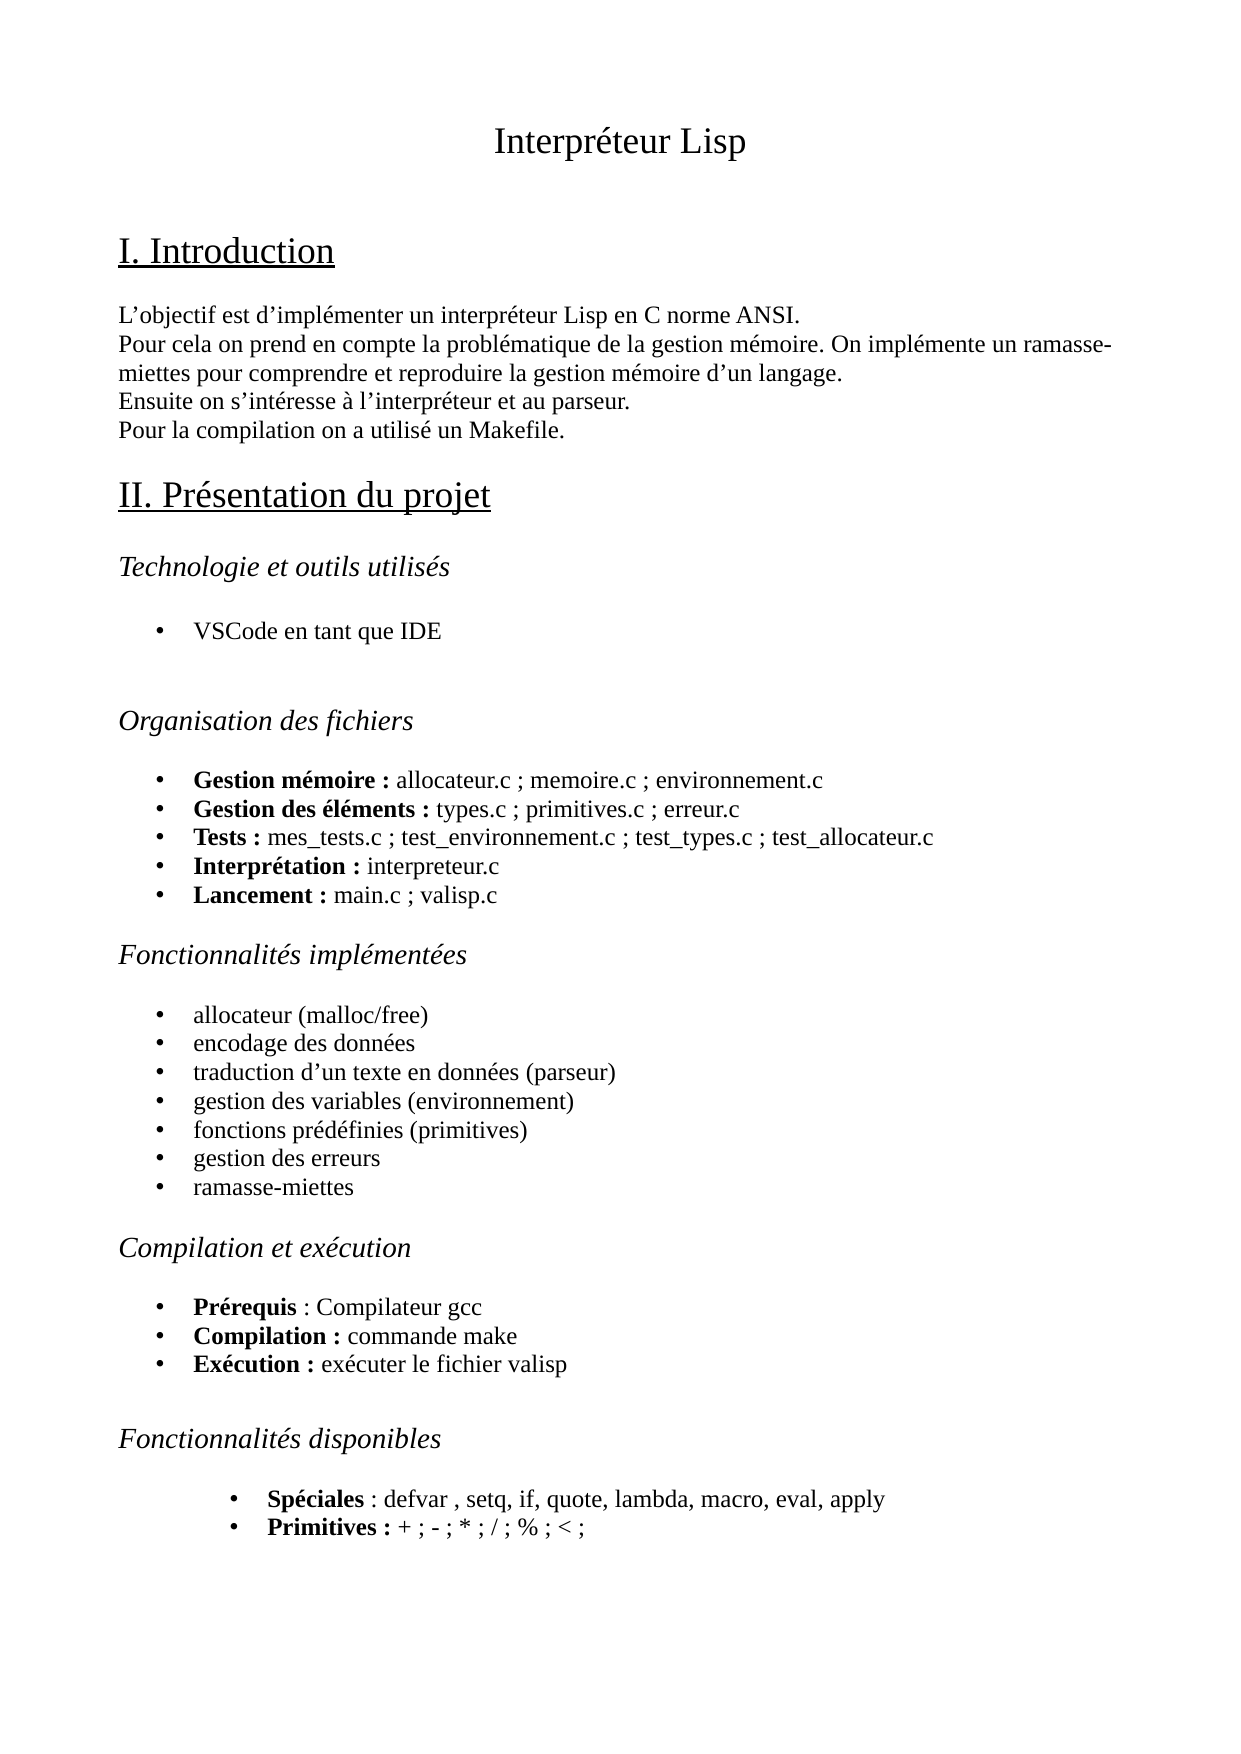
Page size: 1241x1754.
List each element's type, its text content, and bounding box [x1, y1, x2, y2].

text Pour la compilation on a utilisé un Makefile. [118, 415, 1122, 444]
text Ensuite on s’intéresse à l’interpréteur et au parseur. [118, 386, 1122, 415]
list Lancement : main.c ; valisp.c [156, 880, 1122, 909]
list Prérequis : Compilateur gcc [156, 1292, 1122, 1321]
list encodage des données [156, 1028, 1122, 1057]
list Gestion des éléments : types.c ; primitives.c ; erreur.c [156, 794, 1122, 822]
text I. Introduction [118, 228, 1122, 271]
text Fonctionnalités implémentées [118, 937, 1122, 971]
list gestion des variables (environnement) [156, 1086, 1122, 1115]
text Technologie et outils utilisés [118, 549, 1122, 583]
list Interprétation : interpreteur.c [156, 851, 1122, 880]
list VSCode en tant que IDE [156, 616, 1122, 645]
list traduction d’un texte en données (parseur) [156, 1057, 1122, 1086]
text Pour cela on prend en compte la problématique de la gestion mémoire. On implémente un ramasse-miettes pour comprendre et reproduire la gestion mémoire d’un langage. [118, 329, 1122, 386]
list Compilation : commande make [156, 1321, 1122, 1349]
text L’objectif est d’implémenter un interpréteur Lisp en C norme ANSI. [118, 300, 1122, 329]
list Primitives : + ; - ; * ; / ; % ; < ; [229, 1512, 1122, 1541]
list Spéciales : defvar , setq, if, quote, lambda, macro, eval, apply [229, 1484, 1122, 1512]
text Interpréteur Lisp [118, 118, 1122, 161]
list Exécution : exécuter le fichier valisp [156, 1349, 1122, 1378]
list Tests : mes_tests.c ; test_environnement.c ; test_types.c ; test_allocateur.c [156, 822, 1122, 851]
list ramasse-miettes [156, 1172, 1122, 1201]
list allocateur (malloc/free) [156, 1000, 1122, 1028]
text Fonctionnalités disponibles [118, 1421, 1122, 1455]
list gestion des erreurs [156, 1143, 1122, 1172]
text Organisation des fichiers [118, 703, 1122, 736]
list Gestion mémoire : allocateur.c ; memoire.c ; environnement.c [156, 765, 1122, 794]
list fonctions prédéfinies (primitives) [156, 1115, 1122, 1143]
text II. Présentation du projet [118, 473, 1122, 516]
text Compilation et exécution [118, 1230, 1122, 1263]
